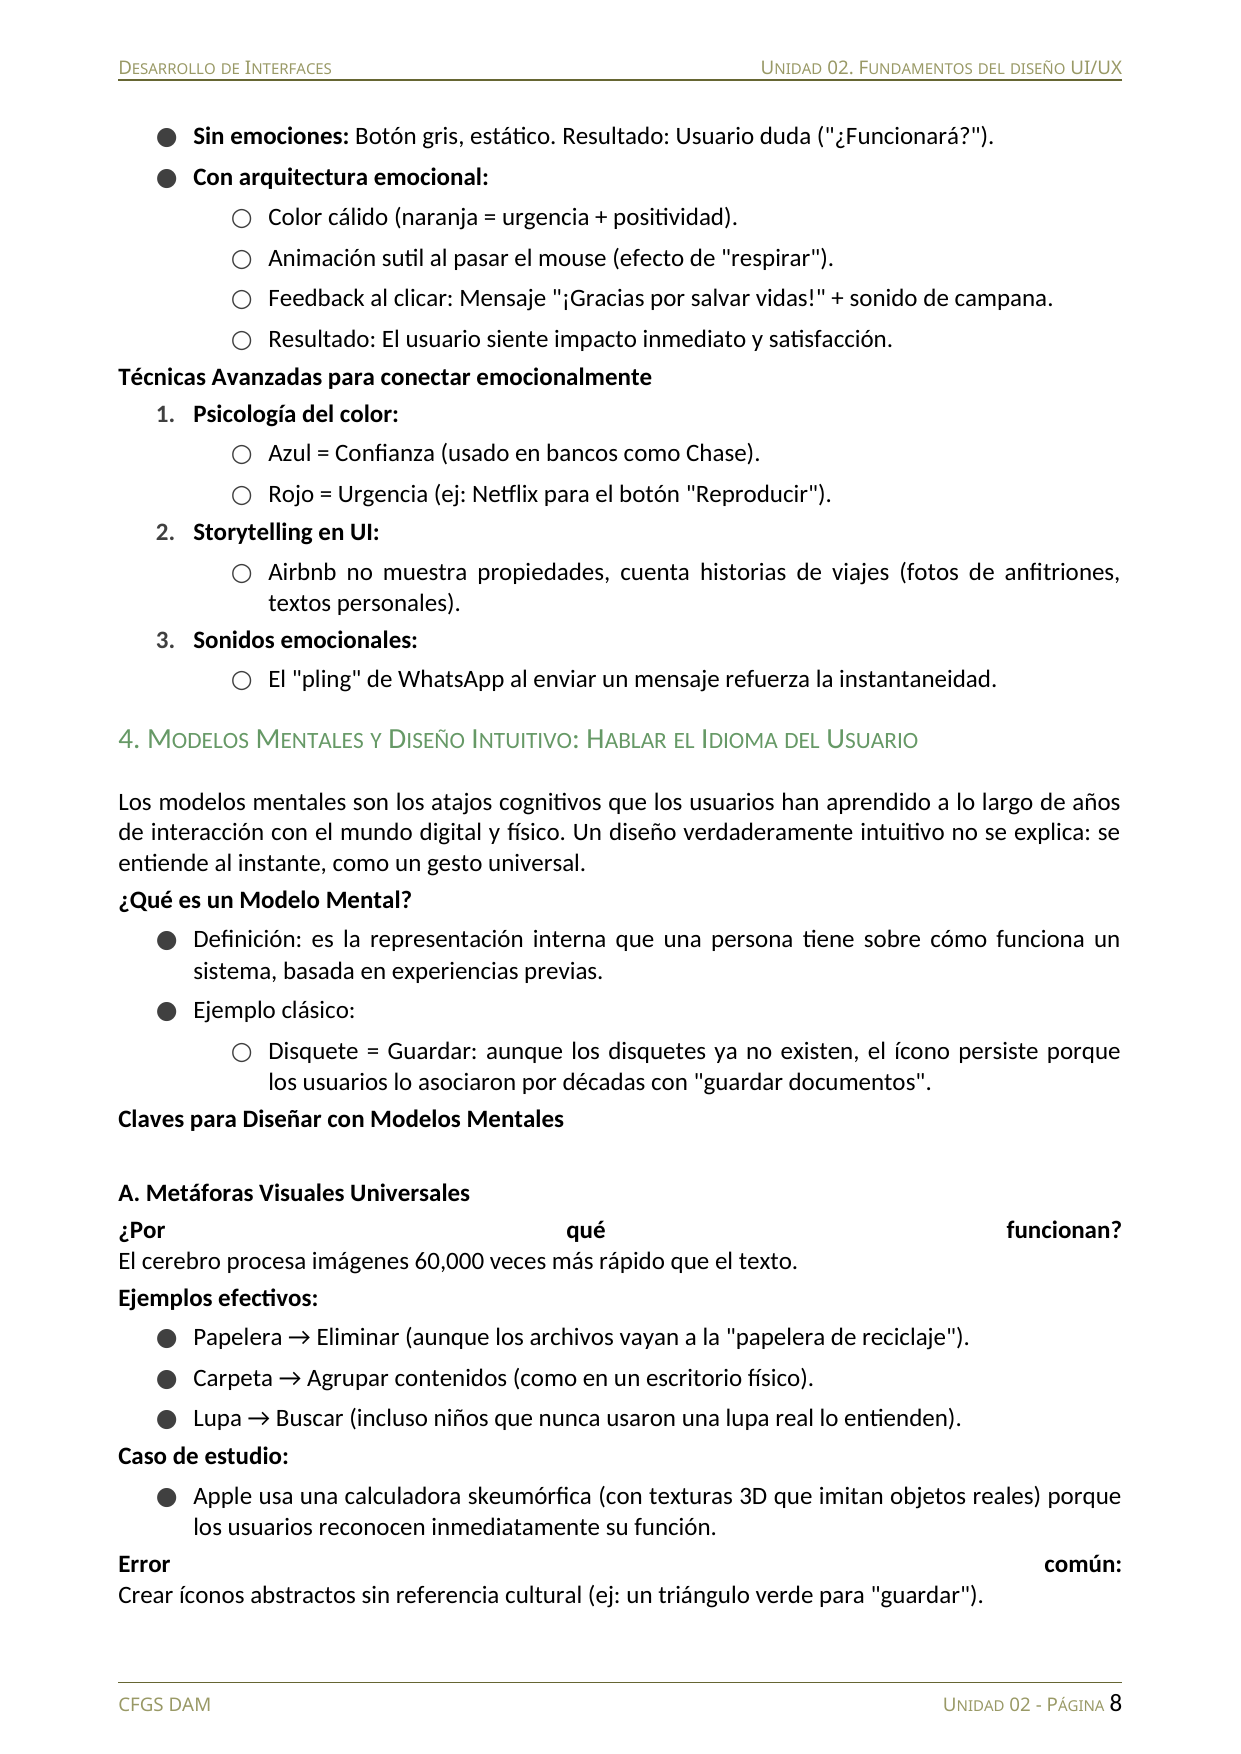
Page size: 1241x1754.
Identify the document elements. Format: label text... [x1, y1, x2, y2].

list Rojo = Urgencia (ej: Netflix para el botón "Reproducir"). [231, 476, 1122, 510]
text Caso de estudio: [118, 1440, 1122, 1471]
text Claves para Diseñar con Modelos Mentales [118, 1103, 1122, 1134]
list Definición: es la representación interna que una persona tiene sobre cómo funciona un sistema, basada en experiencias previas. [156, 921, 1122, 985]
text Técnicas Avanzadas para conectar emocionalmente [118, 361, 1122, 392]
text Los modelos mentales son los atajos cognitivos que los usuarios han aprendido a lo largo de años de interacción con el mundo digital y físico. Un diseño verdaderamente intuitivo no se explica: se entiende al instante, como un gesto universal. [118, 786, 1122, 877]
text Ejemplos efectivos: [118, 1282, 1122, 1312]
list Papelera → Eliminar (aunque los archivos vayan a la "papelera de reciclaje"). [156, 1319, 1122, 1353]
list Feedback al clicar: Mensaje "¡Gracias por salvar vidas!" + sonido de campana. [231, 280, 1122, 314]
list Psicología del color: [156, 398, 1122, 429]
list Carpeta → Agrupar contenidos (como en un escritorio físico). [156, 1359, 1122, 1393]
list Con arquitectura emocional: [156, 158, 1122, 193]
list Animación sutil al pasar el mouse (efecto de "respirar"). [231, 239, 1122, 274]
list Color cálido (naranja = urgencia + positividad). [231, 199, 1122, 233]
list Ejemplo clásico: [156, 992, 1122, 1026]
list Sonidos emocionales: [156, 624, 1122, 655]
text A. Metáforas Visuales Universales [118, 1177, 1122, 1208]
subtitle 4. Modelos Mentales y Diseño Intuitivo: Hablar el Idioma del Usuario [118, 720, 1122, 756]
list Storytelling en UI: [156, 516, 1122, 547]
list Azul = Confianza (usado en bancos como Chase). [231, 435, 1122, 469]
list El "pling" de WhatsApp al enviar un mensaje refuerza la instantaneidad. [231, 661, 1122, 695]
list Disquete = Guardar: aunque los disquetes ya no existen, el ícono persiste porque los usuarios lo asociaron por décadas con "guardar documentos". [231, 1032, 1122, 1097]
list Sin emociones: Botón gris, estático. Resultado: Usuario duda ("¿Funcionará?"). [156, 118, 1122, 152]
text ¿Por qué funcionan? El cerebro procesa imágenes 60,000 veces más rápido que el texto. [118, 1214, 1122, 1275]
list Resultado: El usuario siente impacto inmediato y satisfacción. [231, 321, 1122, 355]
list Lupa → Buscar (incluso niños que nunca usaron una lupa real lo entienden). [156, 1400, 1122, 1434]
list Airbnb no muestra propiedades, cuenta historias de viajes (fotos de anfitriones, textos personales). [231, 553, 1122, 618]
list Apple usa una calculadora skeumórfica (con texturas 3D que imitan objetos reales) porque los usuarios reconocen inmediatamente su función. [156, 1477, 1122, 1542]
text ¿Qué es un Modelo Mental? [118, 884, 1122, 914]
text Error común: Crear íconos abstractos sin referencia cultural (ej: un triángulo verde para "guardar"). [118, 1548, 1122, 1609]
